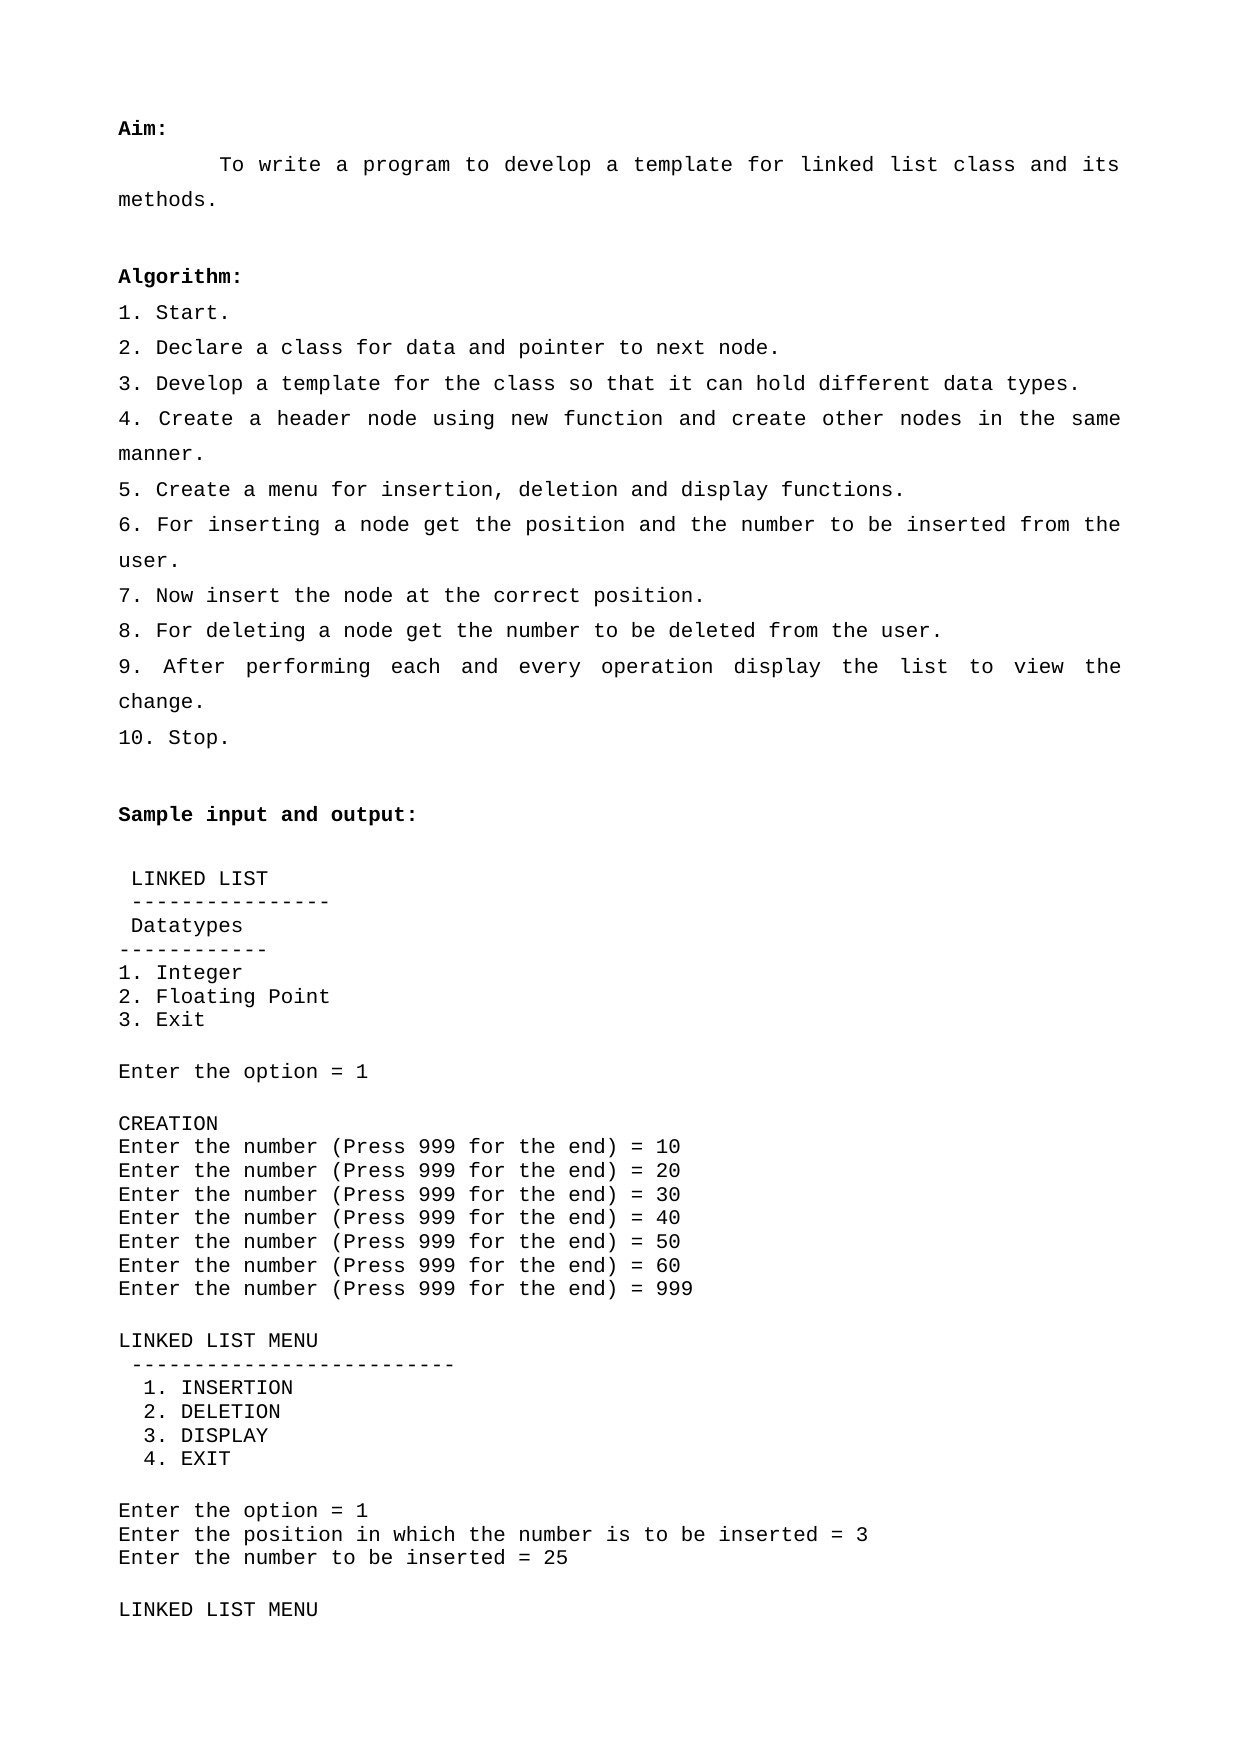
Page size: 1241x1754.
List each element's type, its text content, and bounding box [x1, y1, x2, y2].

text LINKED LIST MENU [118, 1599, 1122, 1622]
text Enter the option = 1 [118, 1500, 1122, 1523]
text -------------------------- [118, 1354, 1122, 1377]
text 4. EXIT [118, 1448, 1122, 1472]
text Sample input and output: [118, 804, 1122, 828]
text Enter the number (Press 999 for the end) = 30 [118, 1184, 1122, 1207]
text Enter the option = 1 [118, 1061, 1122, 1085]
text 2. Declare a class for data and pointer to next node. [118, 337, 1122, 361]
text Enter the number (Press 999 for the end) = 40 [118, 1207, 1122, 1231]
text 2. Floating Point [118, 986, 1122, 1009]
text Enter the number to be inserted = 25 [118, 1547, 1122, 1571]
text To write a program to develop a template for linked list class and its methods. [118, 153, 1122, 213]
text 8. For deleting a node get the number to be deleted from the user. [118, 621, 1122, 644]
text 9. After performing each and every operation display the list to view the change. [118, 656, 1122, 715]
text Enter the number (Press 999 for the end) = 20 [118, 1160, 1122, 1184]
text 4. Create a header node using new function and create other nodes in the same manner. [118, 408, 1122, 467]
text 7. Now insert the node at the correct position. [118, 585, 1122, 609]
text Aim: [118, 118, 1122, 142]
text Enter the position in which the number is to be inserted = 3 [118, 1523, 1122, 1547]
text 1. Integer [118, 962, 1122, 986]
text LINKED LIST [118, 868, 1122, 891]
text 5. Create a menu for insertion, deletion and display functions. [118, 479, 1122, 502]
text ------------ [118, 938, 1122, 962]
text Enter the number (Press 999 for the end) = 10 [118, 1136, 1122, 1160]
text 6. For inserting a node get the position and the number to be inserted from the user. [118, 514, 1122, 573]
text Datatypes [118, 915, 1122, 938]
text Enter the number (Press 999 for the end) = 60 [118, 1255, 1122, 1278]
text 2. DELETION [118, 1401, 1122, 1424]
text LINKED LIST MENU [118, 1330, 1122, 1354]
text 3. Develop a template for the class so that it can hold different data types. [118, 373, 1122, 396]
text 3. Exit [118, 1009, 1122, 1033]
text Enter the number (Press 999 for the end) = 999 [118, 1278, 1122, 1302]
text ---------------- [118, 891, 1122, 915]
text Enter the number (Press 999 for the end) = 50 [118, 1231, 1122, 1255]
text 10. Stop. [118, 727, 1122, 750]
text 3. DISPLAY [118, 1424, 1122, 1448]
text 1. INSERTION [118, 1377, 1122, 1401]
text CREATION [118, 1113, 1122, 1136]
text Algorithm: [118, 266, 1122, 290]
text 1. Start. [118, 302, 1122, 325]
